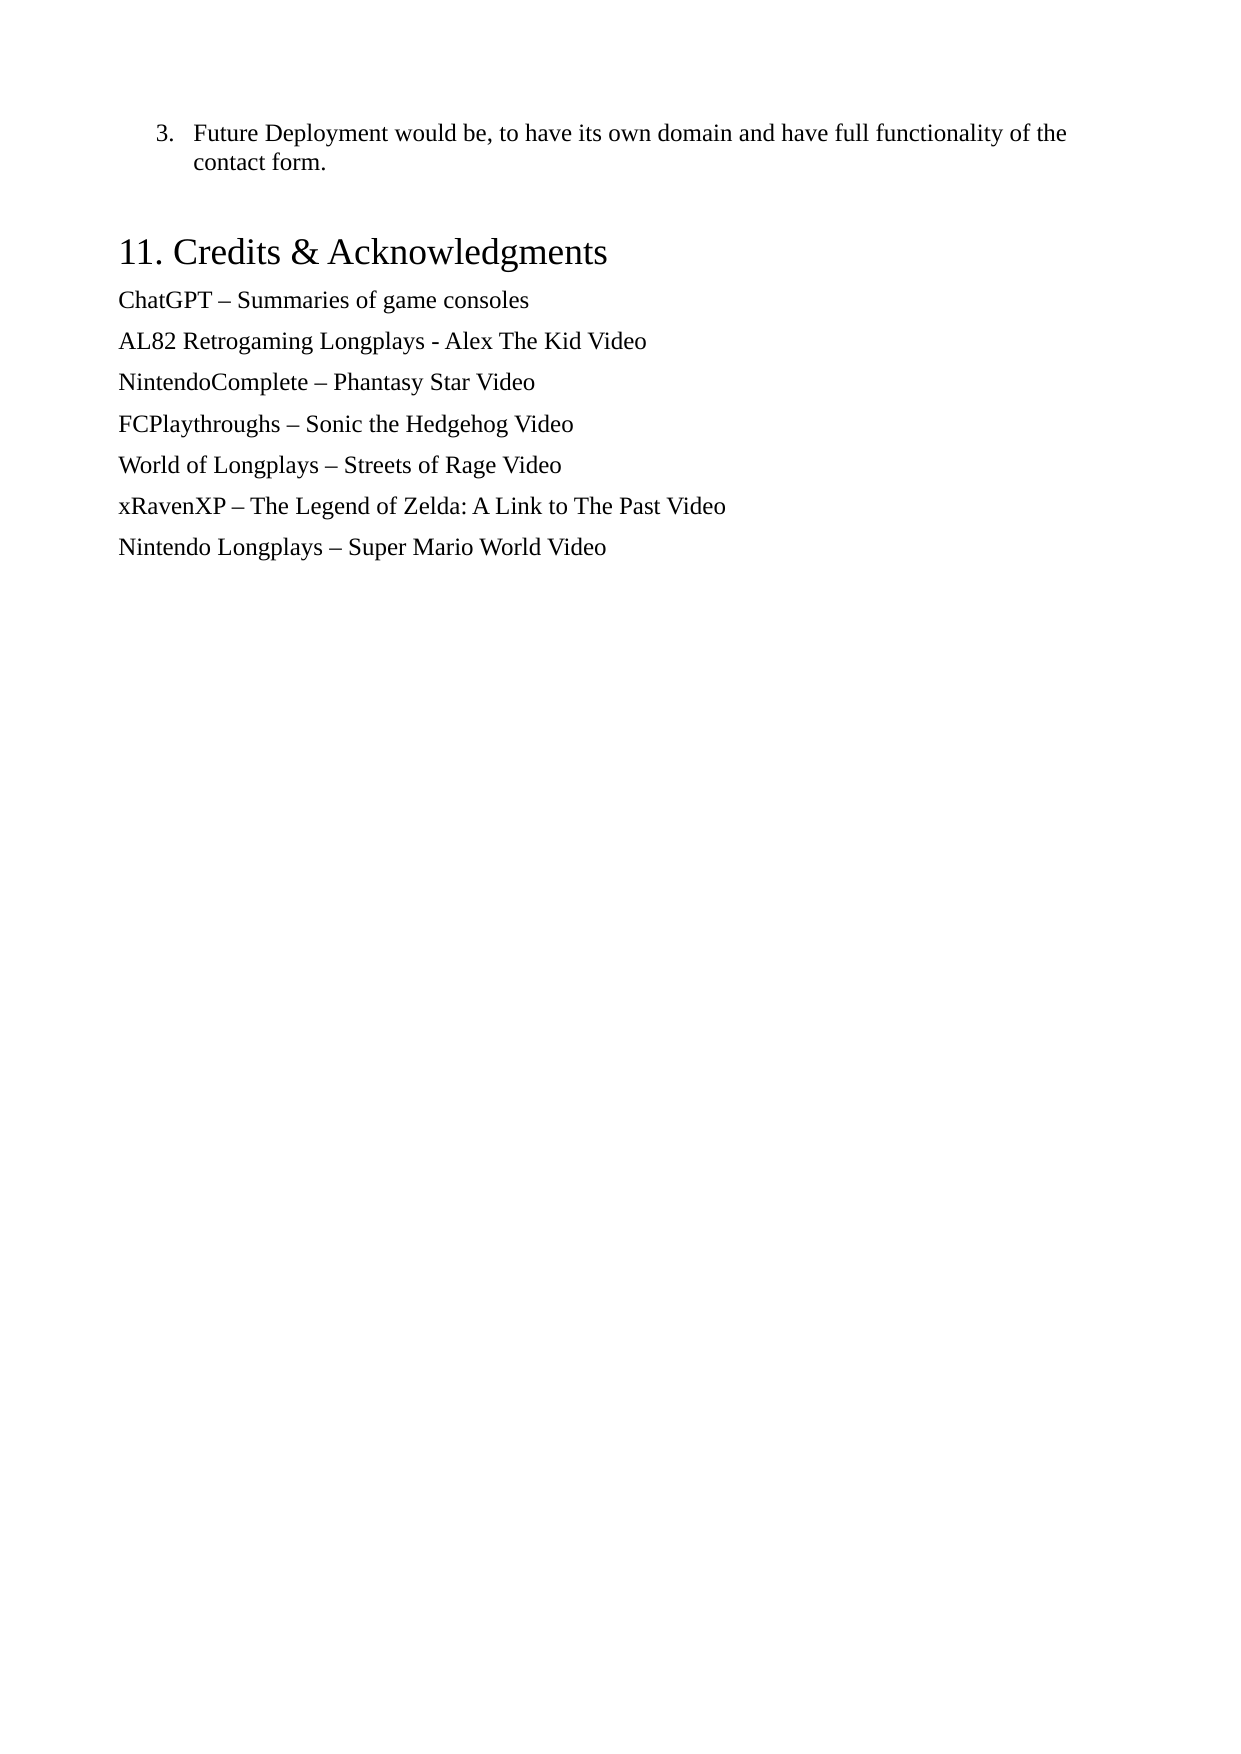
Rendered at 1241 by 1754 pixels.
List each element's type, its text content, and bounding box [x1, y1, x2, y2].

text NintendoComplete – Phantasy Star Video [118, 367, 1122, 396]
text FCPlaythroughs – Sonic the Hedgehog Video [118, 409, 1122, 437]
text World of Longplays – Streets of Rage Video [118, 450, 1122, 479]
list Future Deployment would be, to have its own domain and have full functionality of the contact form. [156, 118, 1122, 176]
text 11. Credits & Acknowledgments [118, 229, 1122, 272]
text AL82 Retrogaming Longplays - Alex The Kid Video [118, 326, 1122, 355]
text xRavenXP – The Legend of Zelda: A Link to The Past Video [118, 491, 1122, 520]
text Nintendo Longplays – Super Mario World Video [118, 532, 1122, 561]
text ChatGPT – Summaries of game consoles [118, 285, 1122, 314]
